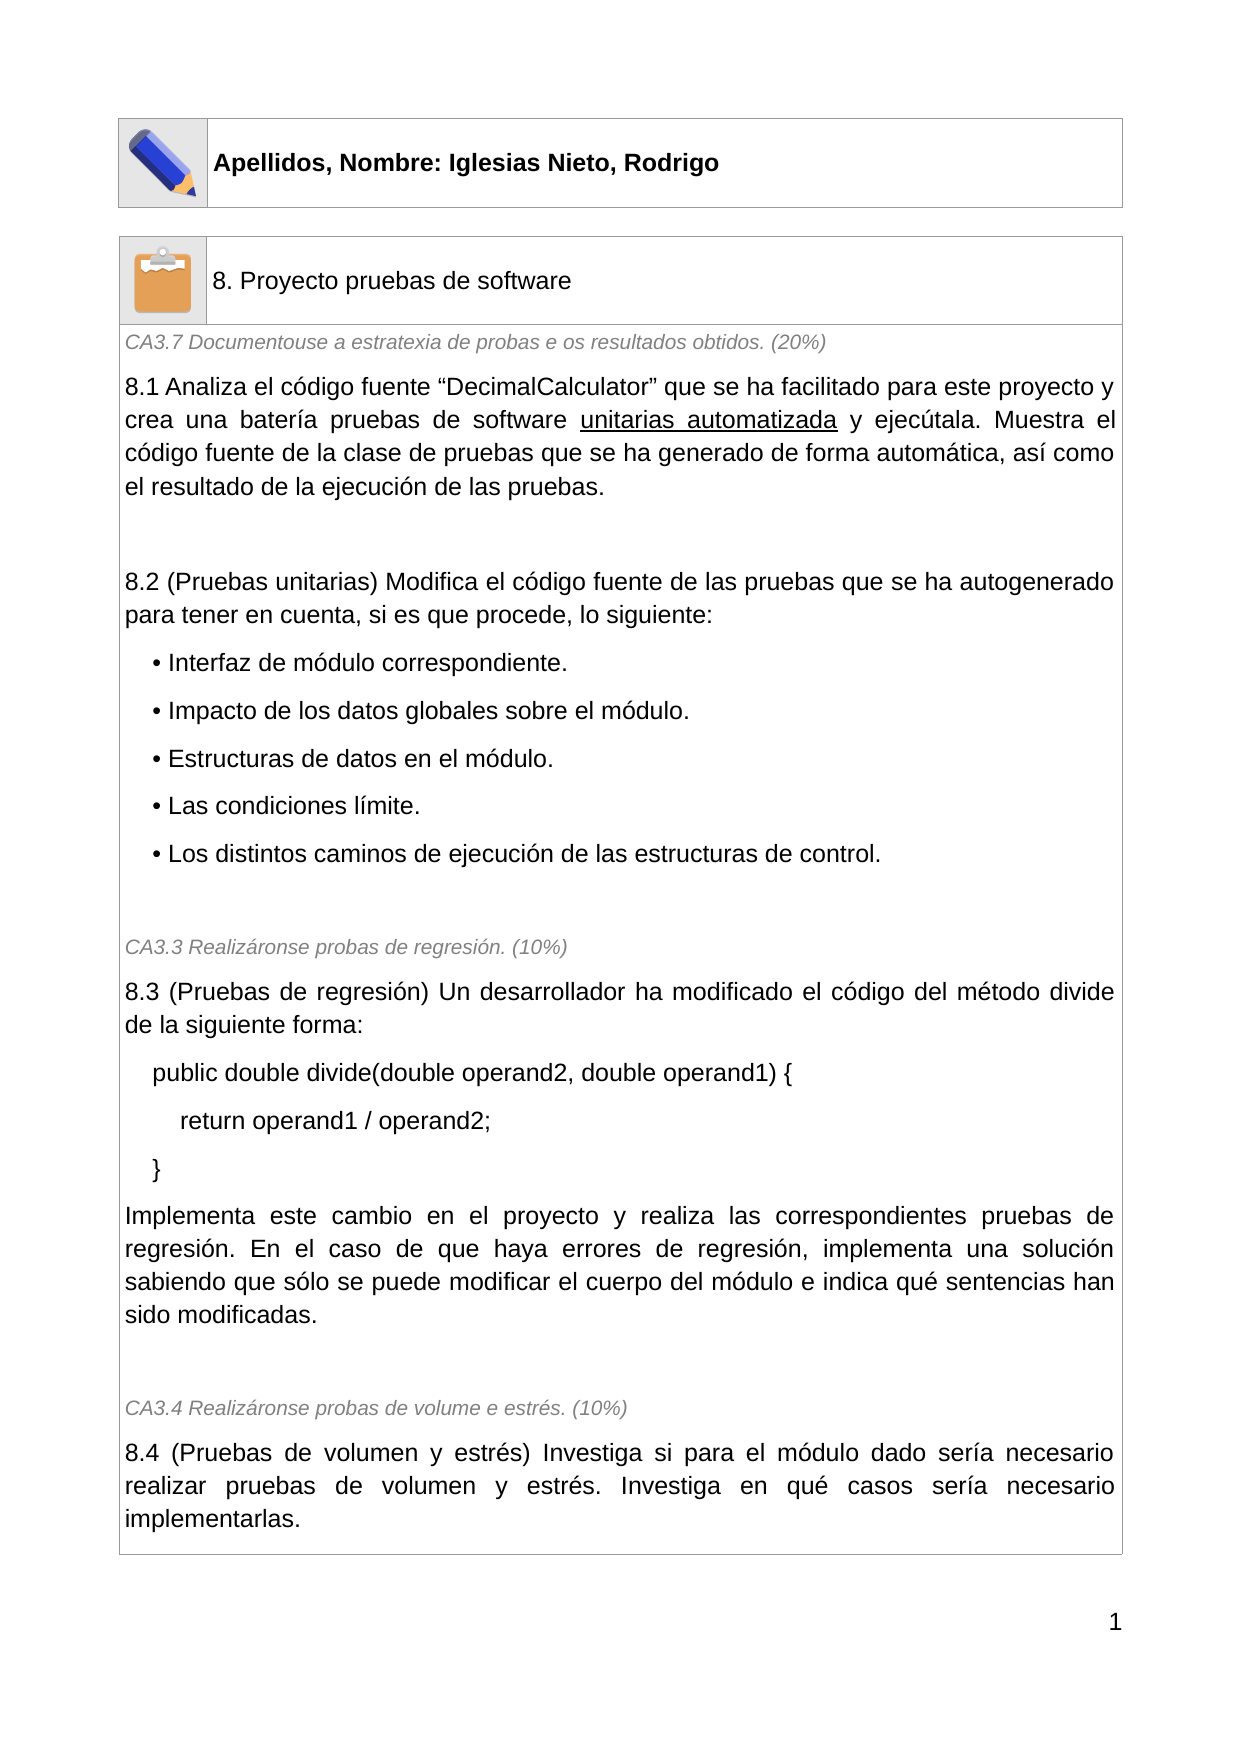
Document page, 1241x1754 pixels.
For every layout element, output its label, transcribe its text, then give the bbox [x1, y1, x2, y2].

table_header [119, 119, 207, 207]
table_header 8. Proyecto pruebas de software [207, 237, 1122, 324]
table_header [120, 237, 206, 324]
table_header Apellidos, Nombre: Iglesias Nieto, Rodrigo [208, 119, 1122, 207]
table_cell CA3.7 Documentouse a estratexia de probas e os resultados obtidos. (20%) 8.1 Analiza el código fuente “DecimalCalculator” que se ha facilitado para este proyecto y crea una batería pruebas de software unitarias automatizada y ejecútala. Muestra el código fuente de la clase de pruebas que se ha generado de forma automática, así como el resultado de la ejecución de las pruebas. 8.2 (Pruebas unitarias) Modifica el código fuente de las pruebas que se ha autogenerado para tener en cuenta, si es que procede, lo siguiente: • Interfaz de módulo correspondiente. • Impacto de los datos globales sobre el módulo. • Estructuras de datos en el módulo. • Las condiciones límite. • Los distintos caminos de ejecución de las estructuras de control. CA3.3 Realizáronse probas de regresión. (10%) 8.3 (Pruebas de regresión) Un desarrollador ha modificado el código del método divide de la siguiente forma: public double divide(double operand2, double operand1) { return operand1 / operand2; } Implementa este cambio en el proyecto y realiza las correspondientes pruebas de regresión. En el caso de que haya errores de regresión, implementa una solución sabiendo que sólo se puede modificar el cuerpo del módulo e indica qué sentencias han sido modificadas. CA3.4 Realizáronse probas de volume e estrés. (10%) 8.4 (Pruebas de volumen y estrés) Investiga si para el módulo dado sería necesario realizar pruebas de volumen y estrés. Investiga en qué casos sería necesario implementarlas. [120, 325, 1122, 1554]
